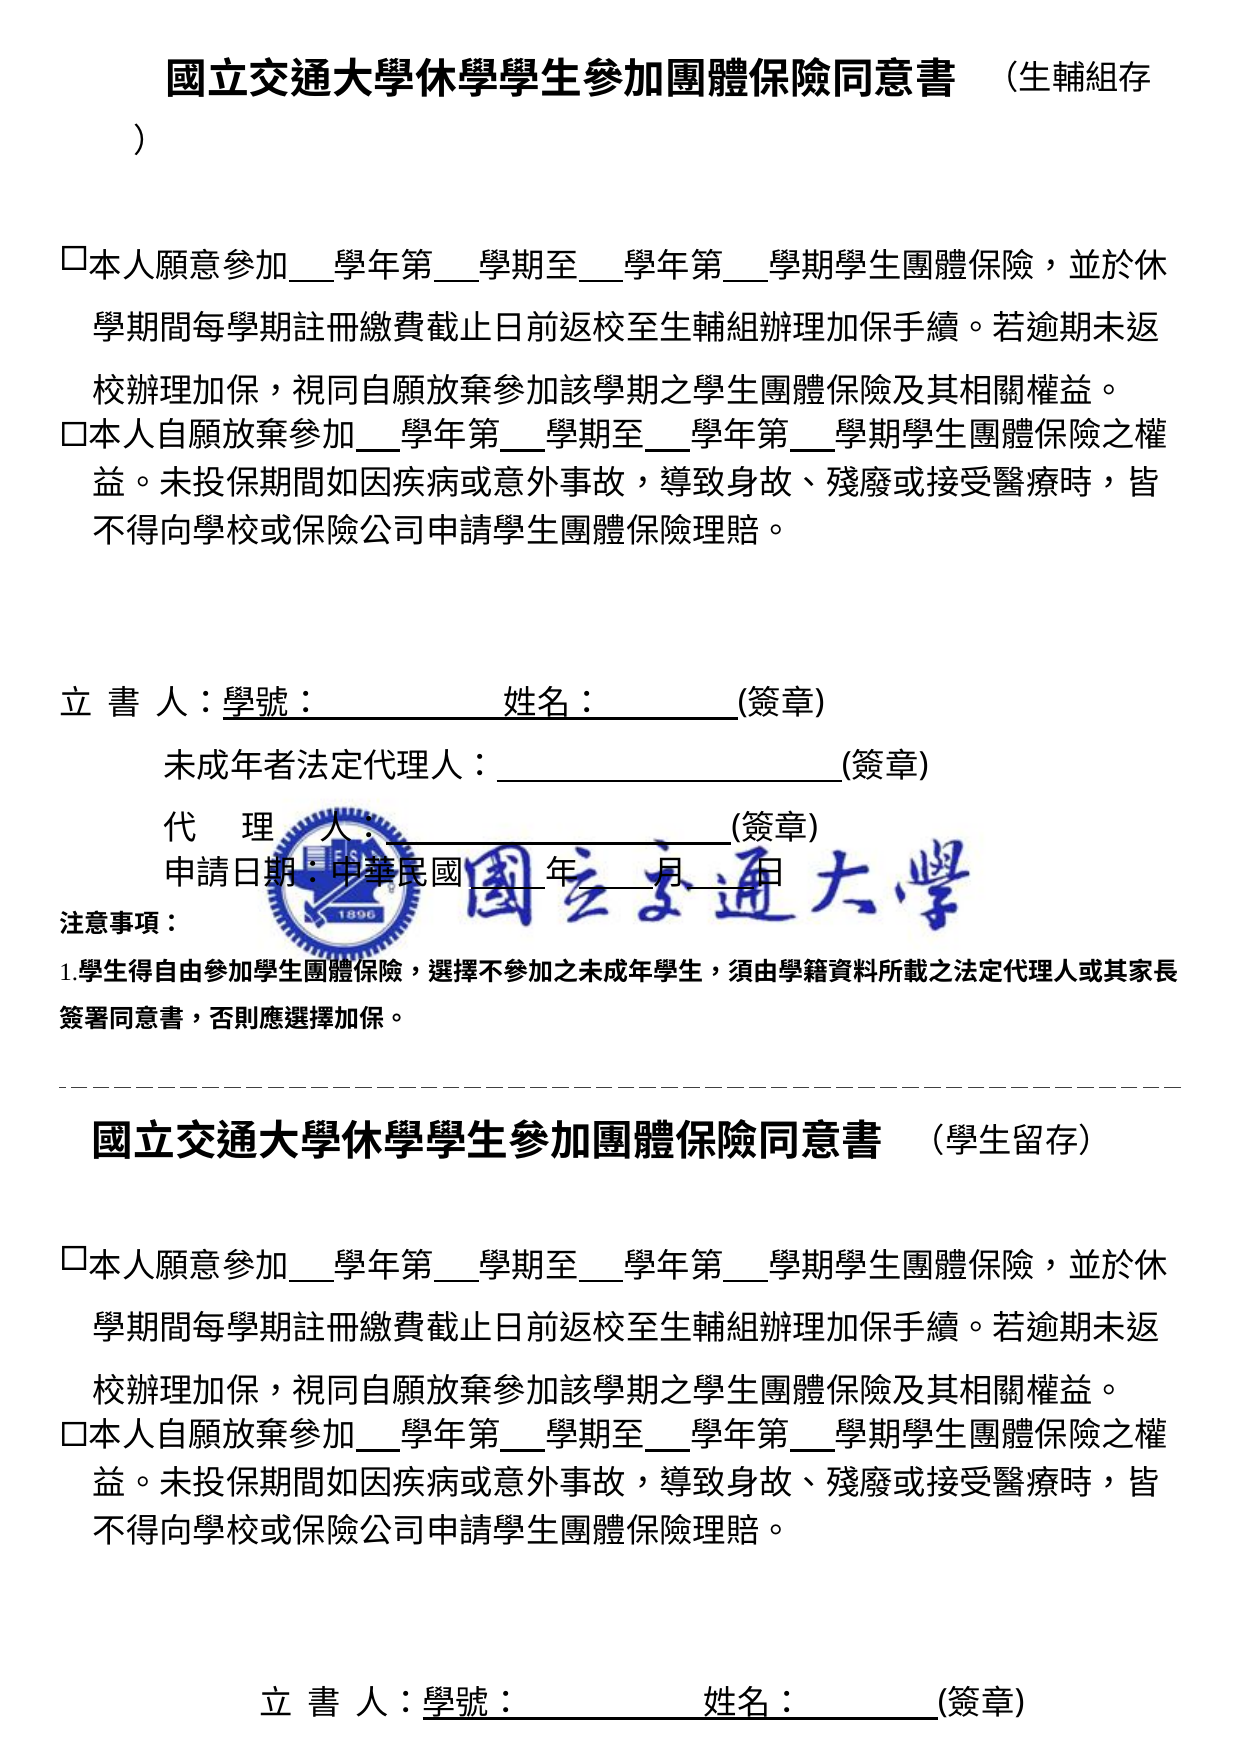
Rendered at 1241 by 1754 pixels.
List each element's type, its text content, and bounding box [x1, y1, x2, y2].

text 申請日期：中華民國 年 月 日 [59, 846, 233, 894]
text 注意事項： [59, 894, 233, 942]
text 未成年者法定代理人： (簽章) [59, 721, 1181, 783]
text [1007, 894, 1181, 942]
list 學生得自由參加學生團體保險，選擇不參加之未成年學生，須由學籍資料所載之法定代理人或其家長簽署同意書，否則應選擇加保。 [59, 942, 1181, 1037]
text 立 書 人：學號： 姓名： (簽章) [259, 1658, 1181, 1721]
text 代 理 人： (簽章) [59, 783, 233, 846]
text 國立交通大學休學學生參加團體保險同意書 （學生留存） [59, 1096, 1181, 1158]
text 申請日期：中華民國 年 月 日 [1007, 846, 1181, 894]
text 本人自願放棄參加 學年第 學期至 學年第 學期學生團體保險之權益。未投保期間如因疾病或意外事故，導致身故、殘廢或接受醫療時，皆不得向學校或保險公司申請學生團體保險理賠。 [59, 408, 1181, 552]
text 本人自願放棄參加 學年第 學期至 學年第 學期學生團體保險之權益。未投保期間如因疾病或意外事故，導致身故、殘廢或接受醫療時，皆不得向學校或保險公司申請學生團體保險理賠。 [59, 1408, 1181, 1552]
text 本人願意參加 學年第 學期至 學年第 學期學生團體保險，並於休學期間每學期註冊繳費截止日前返校至生輔組辦理加保手續。若逾期未返校辦理加保，視同自願放棄參加該學期之學生團體保險及其相關權益。 [59, 221, 1181, 408]
text 立 書 人：學號： 姓名： (簽章) [59, 658, 1181, 721]
text 代 理 人： (簽章) [1007, 783, 1181, 846]
text 國立交通大學休學學生參加團體保險同意書 （生輔組存） [133, 33, 1181, 158]
text 本人願意參加 學年第 學期至 學年第 學期學生團體保險，並於休學期間每學期註冊繳費截止日前返校至生輔組辦理加保手續。若逾期未返校辦理加保，視同自願放棄參加該學期之學生團體保險及其相關權益。 [59, 1221, 1181, 1408]
